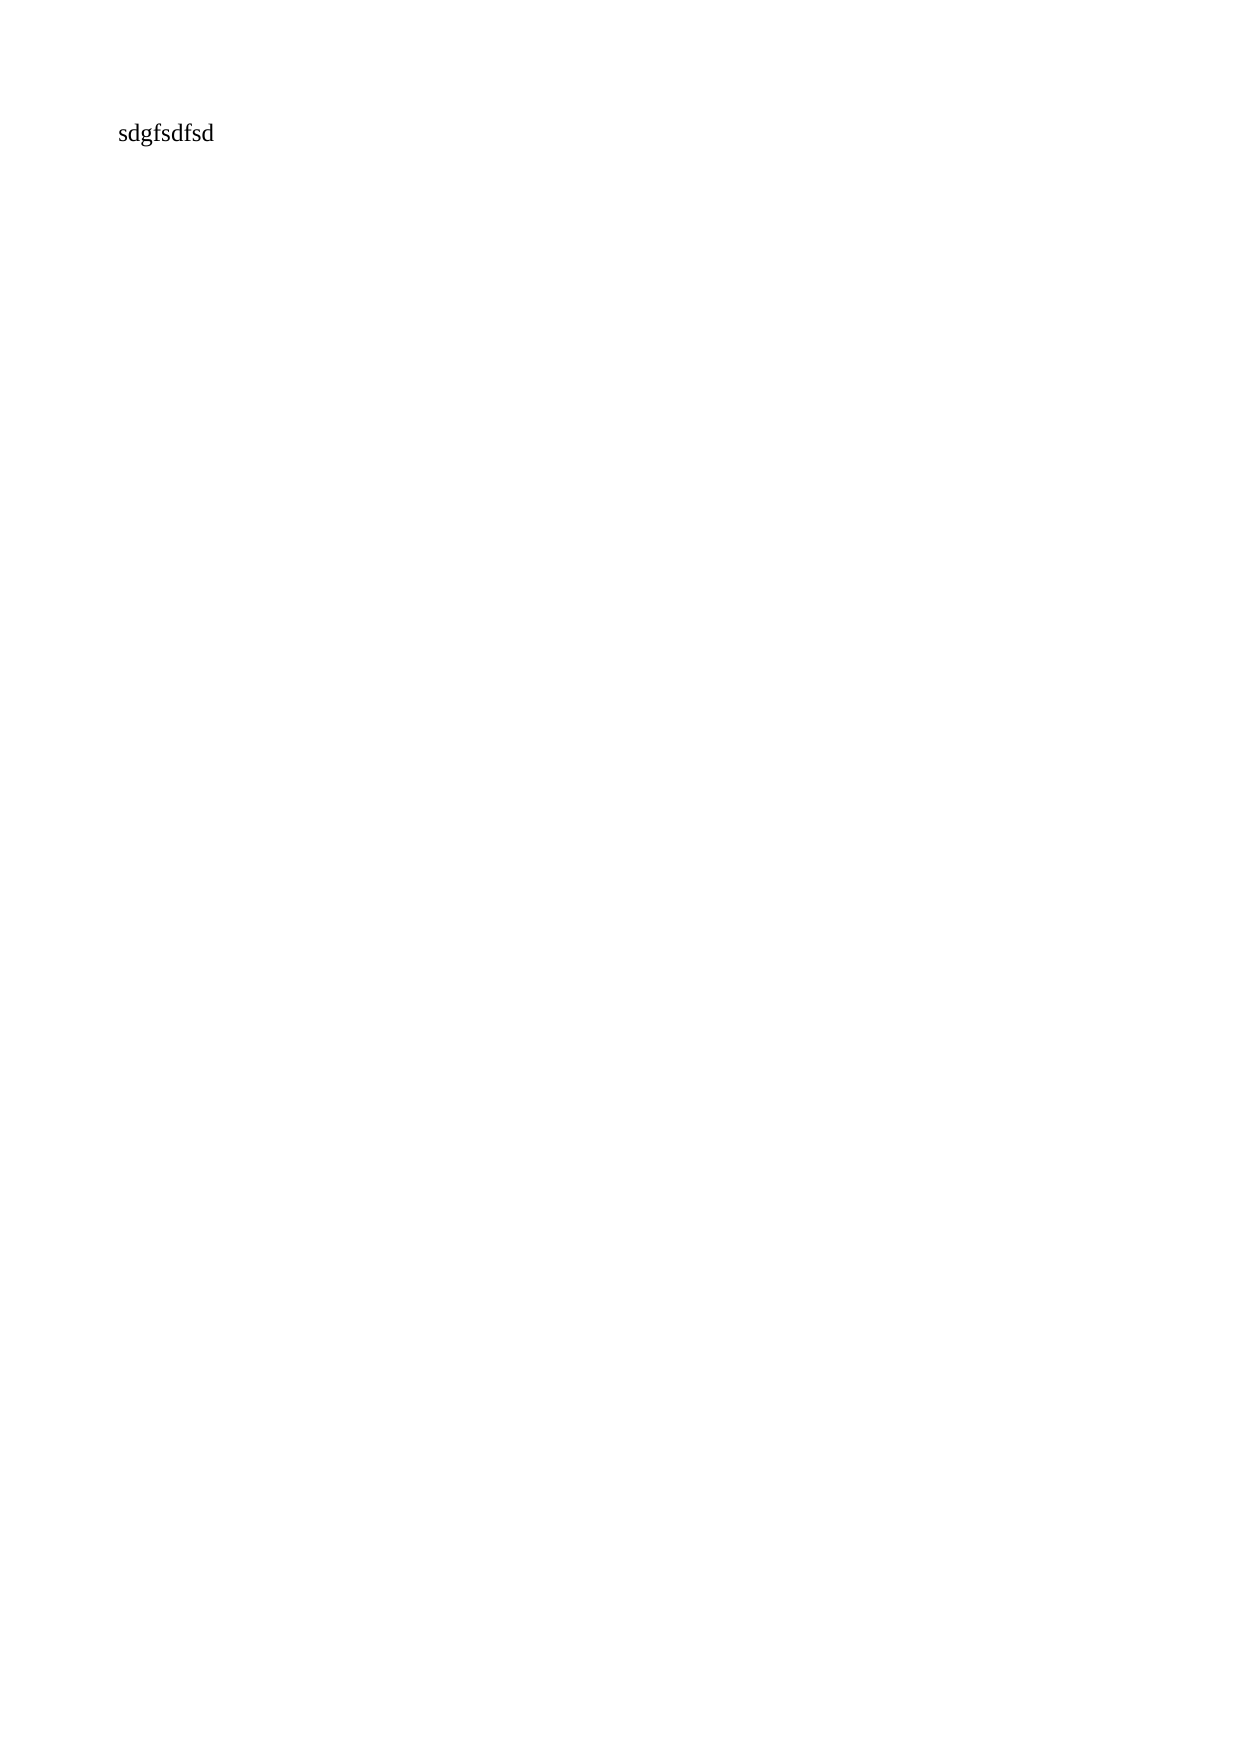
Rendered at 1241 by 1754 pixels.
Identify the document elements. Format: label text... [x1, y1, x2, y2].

text sdgfsdfsd [118, 118, 1122, 147]
